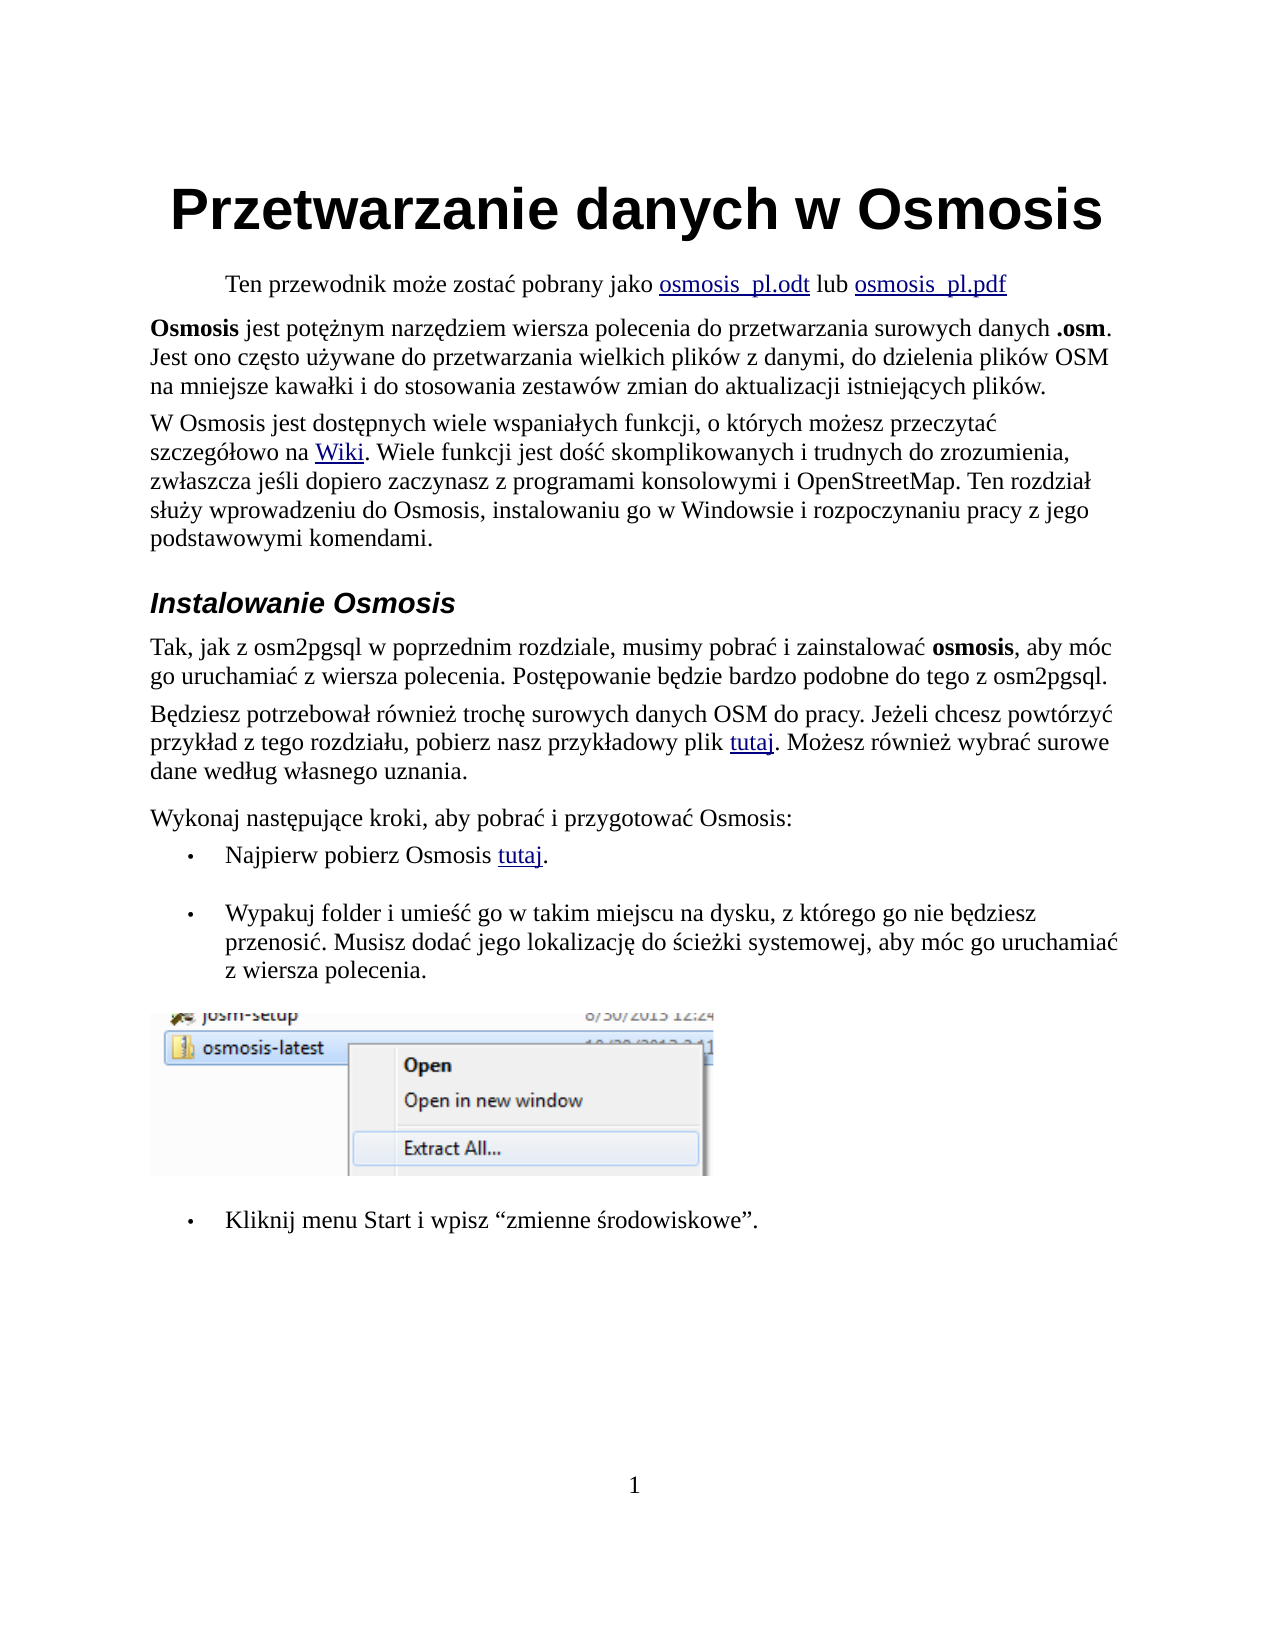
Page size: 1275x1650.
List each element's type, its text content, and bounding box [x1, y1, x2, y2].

text Tak, jak z osm2pgsql w poprzednim rozdziale, musimy pobrać i zainstalować osmosis, aby móc go uruchamiać z wiersza polecenia. Postępowanie będzie bardzo podobne do tego z osm2pgsql. [150, 632, 1125, 690]
picture [150, 1013, 714, 1176]
title Przetwarzanie danych w Osmosis [150, 175, 1125, 242]
list Najpierw pobierz Osmosis tutaj. [187, 841, 1125, 898]
text W Osmosis jest dostępnych wiele wspaniałych funkcji, o których możesz przeczytać szczegółowo na Wiki. Wiele funkcji jest dość skomplikowanych i trudnych do zrozumienia, zwłaszcza jeśli dopiero zaczynasz z programami konsolowymi i OpenStreetMap. Ten rozdział służy wprowadzeniu do Osmosis, instalowaniu go w Windowsie i rozpoczynaniu pracy z jego podstawowymi komendami. [150, 408, 1125, 552]
list Wypakuj folder i umieść go w takim miejscu na dysku, z którego go nie będziesz przenosić. Musisz dodać jego lokalizację do ścieżki systemowej, aby móc go uruchamiać z wiersza polecenia. [187, 898, 1125, 1013]
text Wykonaj następujące kroki, aby pobrać i przygotować Osmosis: [150, 803, 1125, 832]
text Ten przewodnik może zostać pobrany jako osmosis_pl.odt lub osmosis_pl.pdf [225, 269, 1125, 298]
subtitle Instalowanie Osmosis [150, 586, 1125, 620]
text Osmosis jest potężnym narzędziem wiersza polecenia do przetwarzania surowych danych .osm. Jest ono często używane do przetwarzania wielkich plików z danymi, do dzielenia plików OSM na mniejsze kawałki i do stosowania zestawów zmian do aktualizacji istniejących plików. [150, 313, 1125, 399]
text Będziesz potrzebował również trochę surowych danych OSM do pracy. Jeżeli chcesz powtórzyć przykład z tego rozdziału, pobierz nasz przykładowy plik tutaj. Możesz również wybrać surowe dane według własnego uznania. [150, 699, 1125, 785]
list Kliknij menu Start i wpisz “zmienne środowiskowe”. [187, 1205, 1125, 1262]
